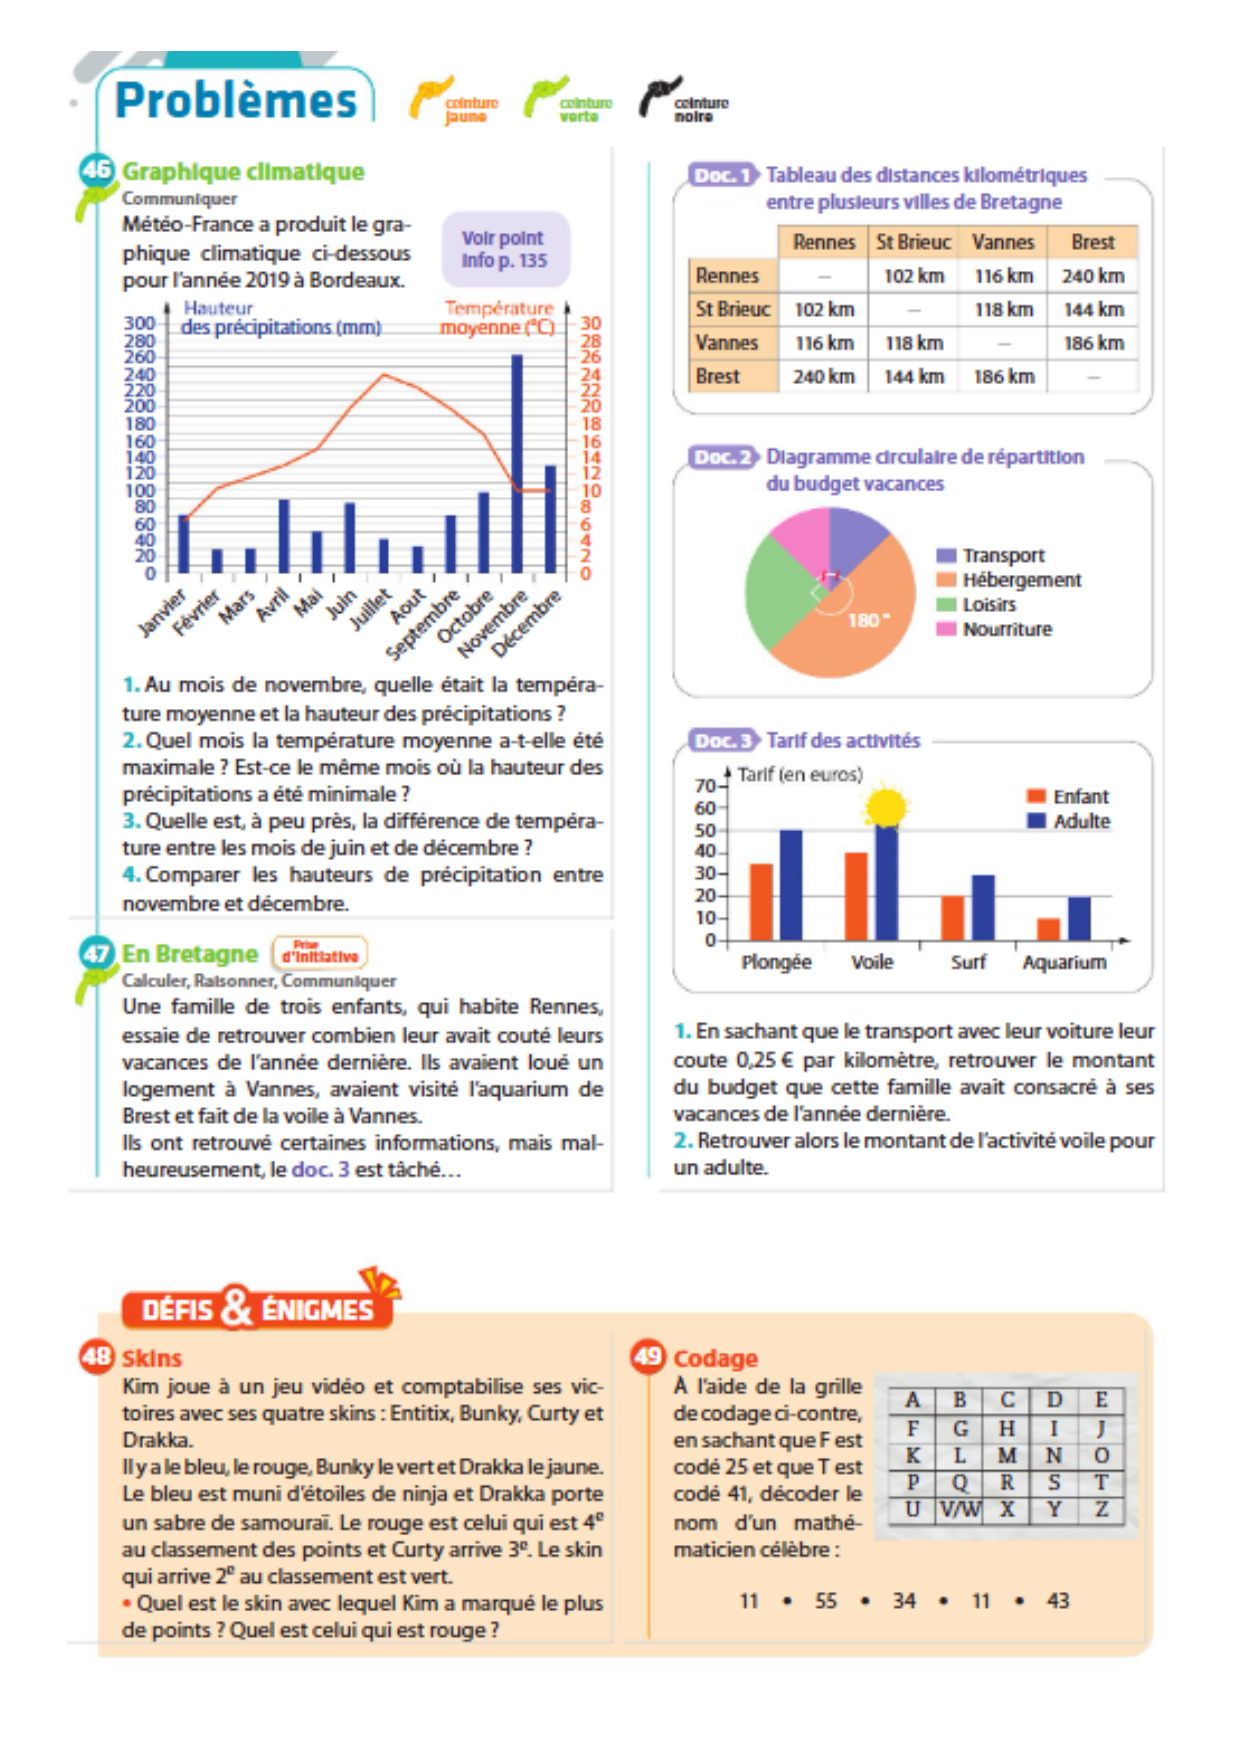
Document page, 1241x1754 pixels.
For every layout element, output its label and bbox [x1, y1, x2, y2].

picture [67, 51, 1172, 1667]
